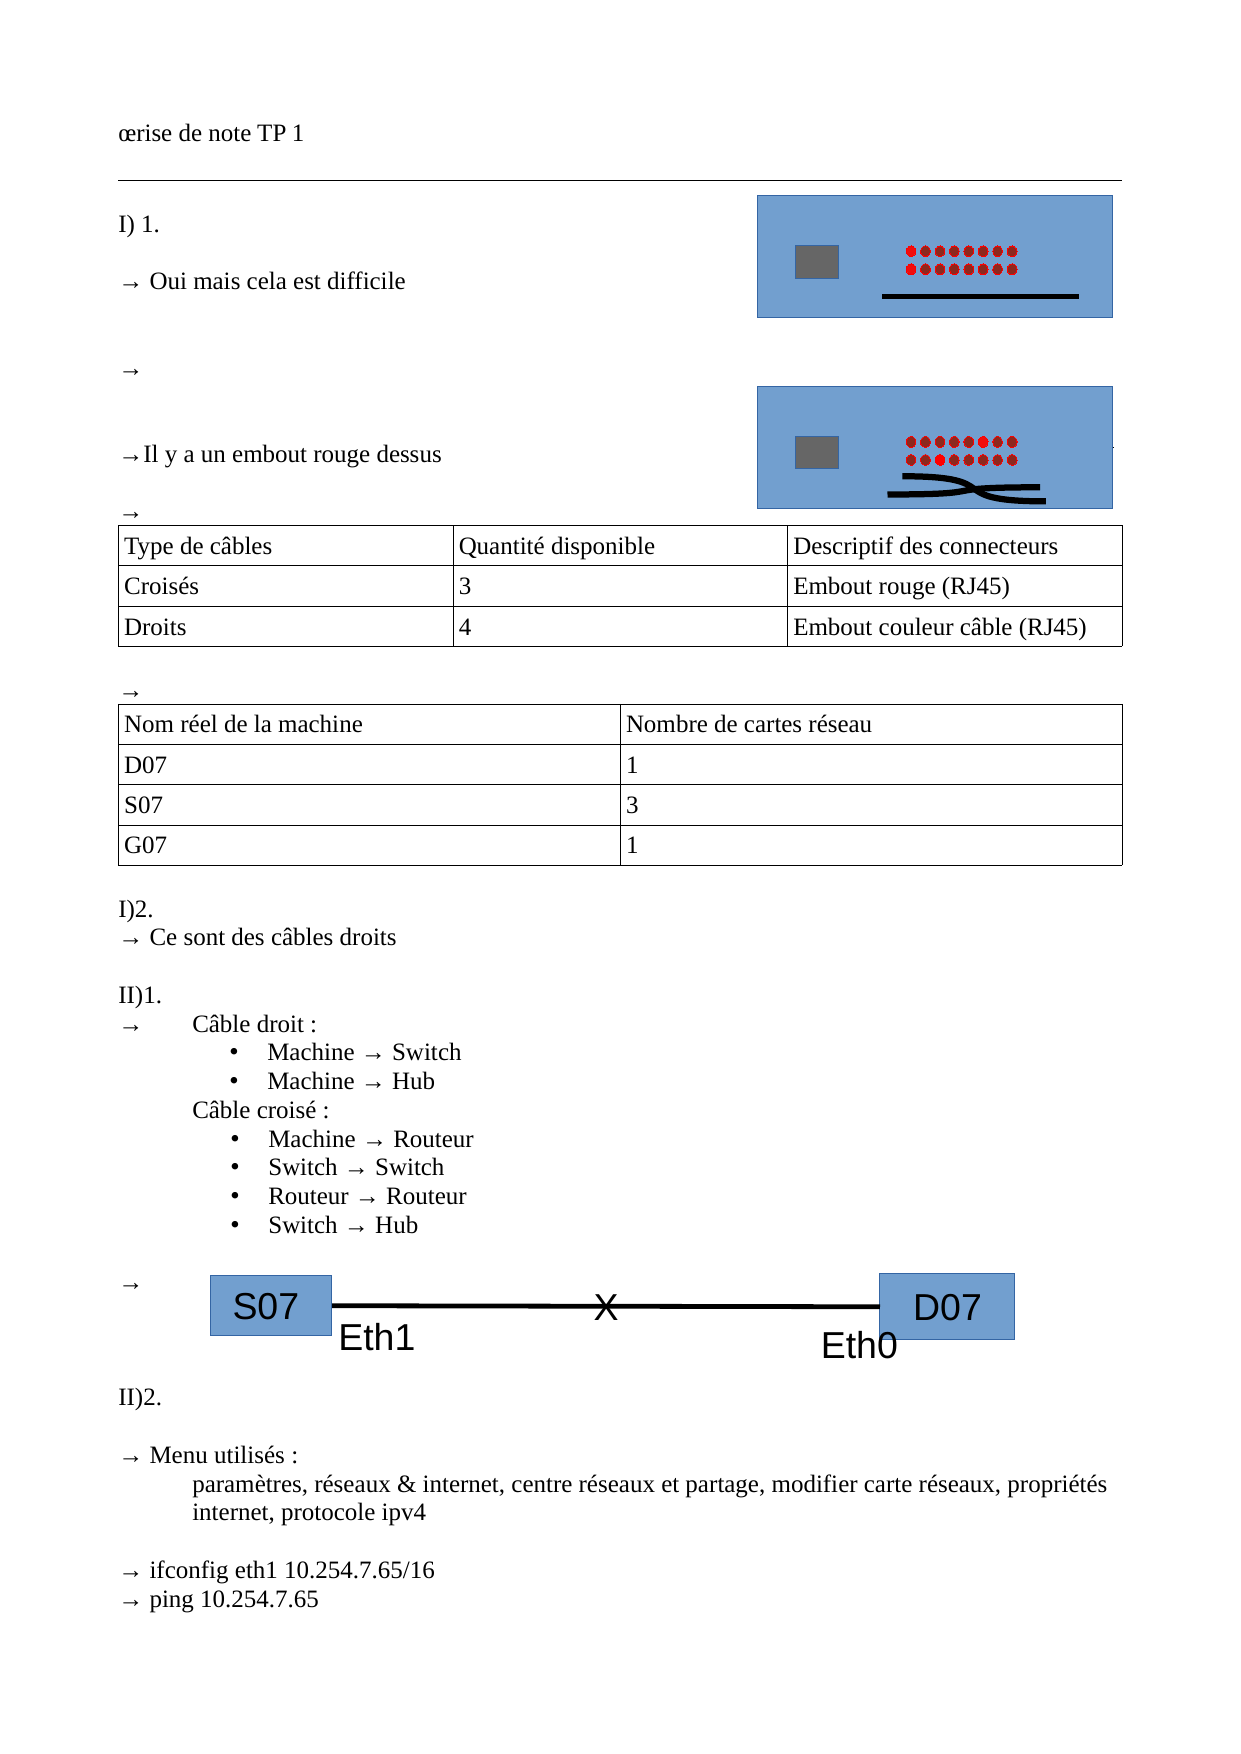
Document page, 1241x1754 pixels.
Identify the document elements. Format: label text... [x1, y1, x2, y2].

table_cell 1 [621, 745, 1122, 784]
text paramètres, réseaux & internet, centre réseaux et partage, modifier carte réseaux, propriétés internet, protocole ipv4 [118, 1469, 1122, 1526]
table_cell 3 [454, 566, 787, 606]
table_cell D07 [119, 745, 620, 784]
list Routeur → Routeur [231, 1181, 1122, 1210]
text → [118, 1267, 1122, 1296]
text → ping 10.254.7.65 [118, 1584, 1122, 1612]
text → Câble droit : [118, 1009, 1122, 1037]
list Machine → Hub [229, 1066, 1122, 1095]
text → [118, 353, 1122, 381]
text Câble croisé : [118, 1095, 1122, 1124]
table_header Descriptif des connecteurs [788, 526, 1122, 565]
text →Il y a un embout rouge dessus [118, 439, 757, 468]
text → [118, 675, 1122, 704]
text [1113, 209, 1122, 238]
text I) 1. [118, 209, 757, 238]
table_header Type de câbles [119, 526, 453, 565]
table_cell S07 [119, 785, 620, 824]
list Machine → Switch [229, 1037, 1122, 1066]
list Switch → Switch [231, 1152, 1122, 1181]
table_header Nombre de cartes réseau [621, 705, 1122, 744]
text I)2. [118, 894, 1122, 922]
table_cell 3 [621, 785, 1122, 824]
text II)2. [118, 1382, 1122, 1411]
list Machine → Routeur [231, 1124, 1122, 1152]
text → Ce sont des câbles droits [118, 922, 1122, 951]
text → Oui mais cela est difficile [118, 266, 757, 295]
table_cell 4 [454, 607, 787, 646]
text → ifconfig eth1 10.254.7.65/16 [118, 1555, 1122, 1584]
table_cell Embout rouge (RJ45) [788, 566, 1122, 606]
text II)1. [118, 980, 1122, 1009]
list Switch → Hub [231, 1210, 1122, 1239]
table_cell Embout couleur câble (RJ45) [788, 607, 1122, 646]
text → Menu utilisés : [118, 1440, 1122, 1469]
table_cell G07 [119, 826, 620, 865]
table_cell Croisés [119, 566, 453, 606]
table_header Nom réel de la machine [119, 705, 620, 744]
text → [118, 496, 1122, 525]
table_cell Droits [119, 607, 453, 646]
text œrise de note TP 1 [118, 118, 1122, 147]
table_cell 1 [621, 826, 1122, 865]
table_header Quantité disponible [454, 526, 787, 565]
